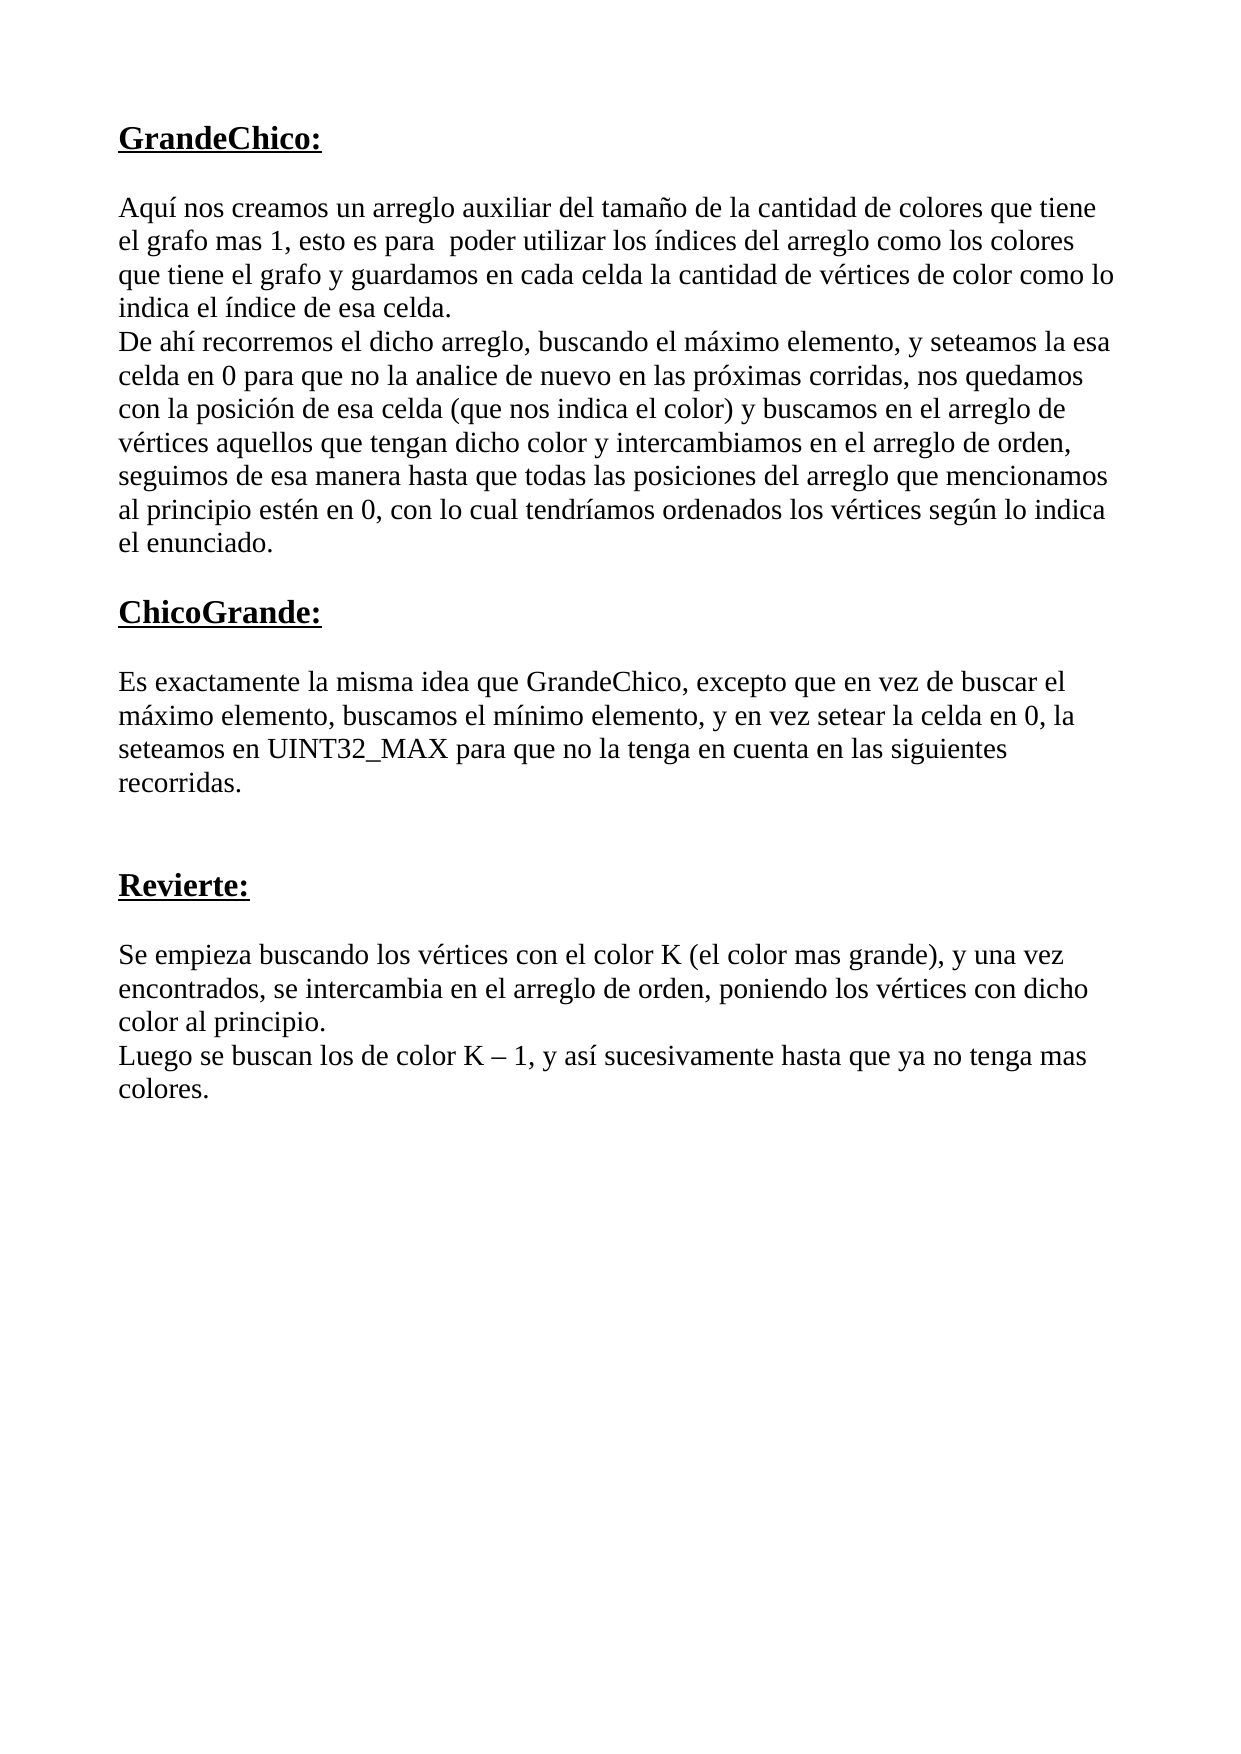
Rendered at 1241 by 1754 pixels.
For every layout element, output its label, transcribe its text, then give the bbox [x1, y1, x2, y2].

text Es exactamente la misma idea que GrandeChico, excepto que en vez de buscar el máximo elemento, buscamos el mínimo elemento, y en vez setear la celda en 0, la seteamos en UINT32_MAX para que no la tenga en cuenta en las siguientes recorridas. [118, 664, 1122, 798]
text GrandeChico: [118, 118, 1122, 156]
text Se empieza buscando los vértices con el color K (el color mas grande), y una vez encontrados, se intercambia en el arreglo de orden, poniendo los vértices con dicho color al principio. [118, 937, 1122, 1038]
text Aquí nos creamos un arreglo auxiliar del tamaño de la cantidad de colores que tiene el grafo mas 1, esto es para poder utilizar los índices del arreglo como los colores que tiene el grafo y guardamos en cada celda la cantidad de vértices de color como lo indica el índice de esa celda. [118, 190, 1122, 324]
text Luego se buscan los de color K – 1, y así sucesivamente hasta que ya no tenga mas colores. [118, 1038, 1122, 1105]
text Revierte: [118, 866, 1122, 904]
text De ahí recorremos el dicho arreglo, buscando el máximo elemento, y seteamos la esa celda en 0 para que no la analice de nuevo en las próximas corridas, nos quedamos con la posición de esa celda (que nos indica el color) y buscamos en el arreglo de vértices aquellos que tengan dicho color y intercambiamos en el arreglo de orden, seguimos de esa manera hasta que todas las posiciones del arreglo que mencionamos al principio estén en 0, con lo cual tendríamos ordenados los vértices según lo indica el enunciado. [118, 324, 1122, 559]
text ChicoGrande: [118, 592, 1122, 631]
